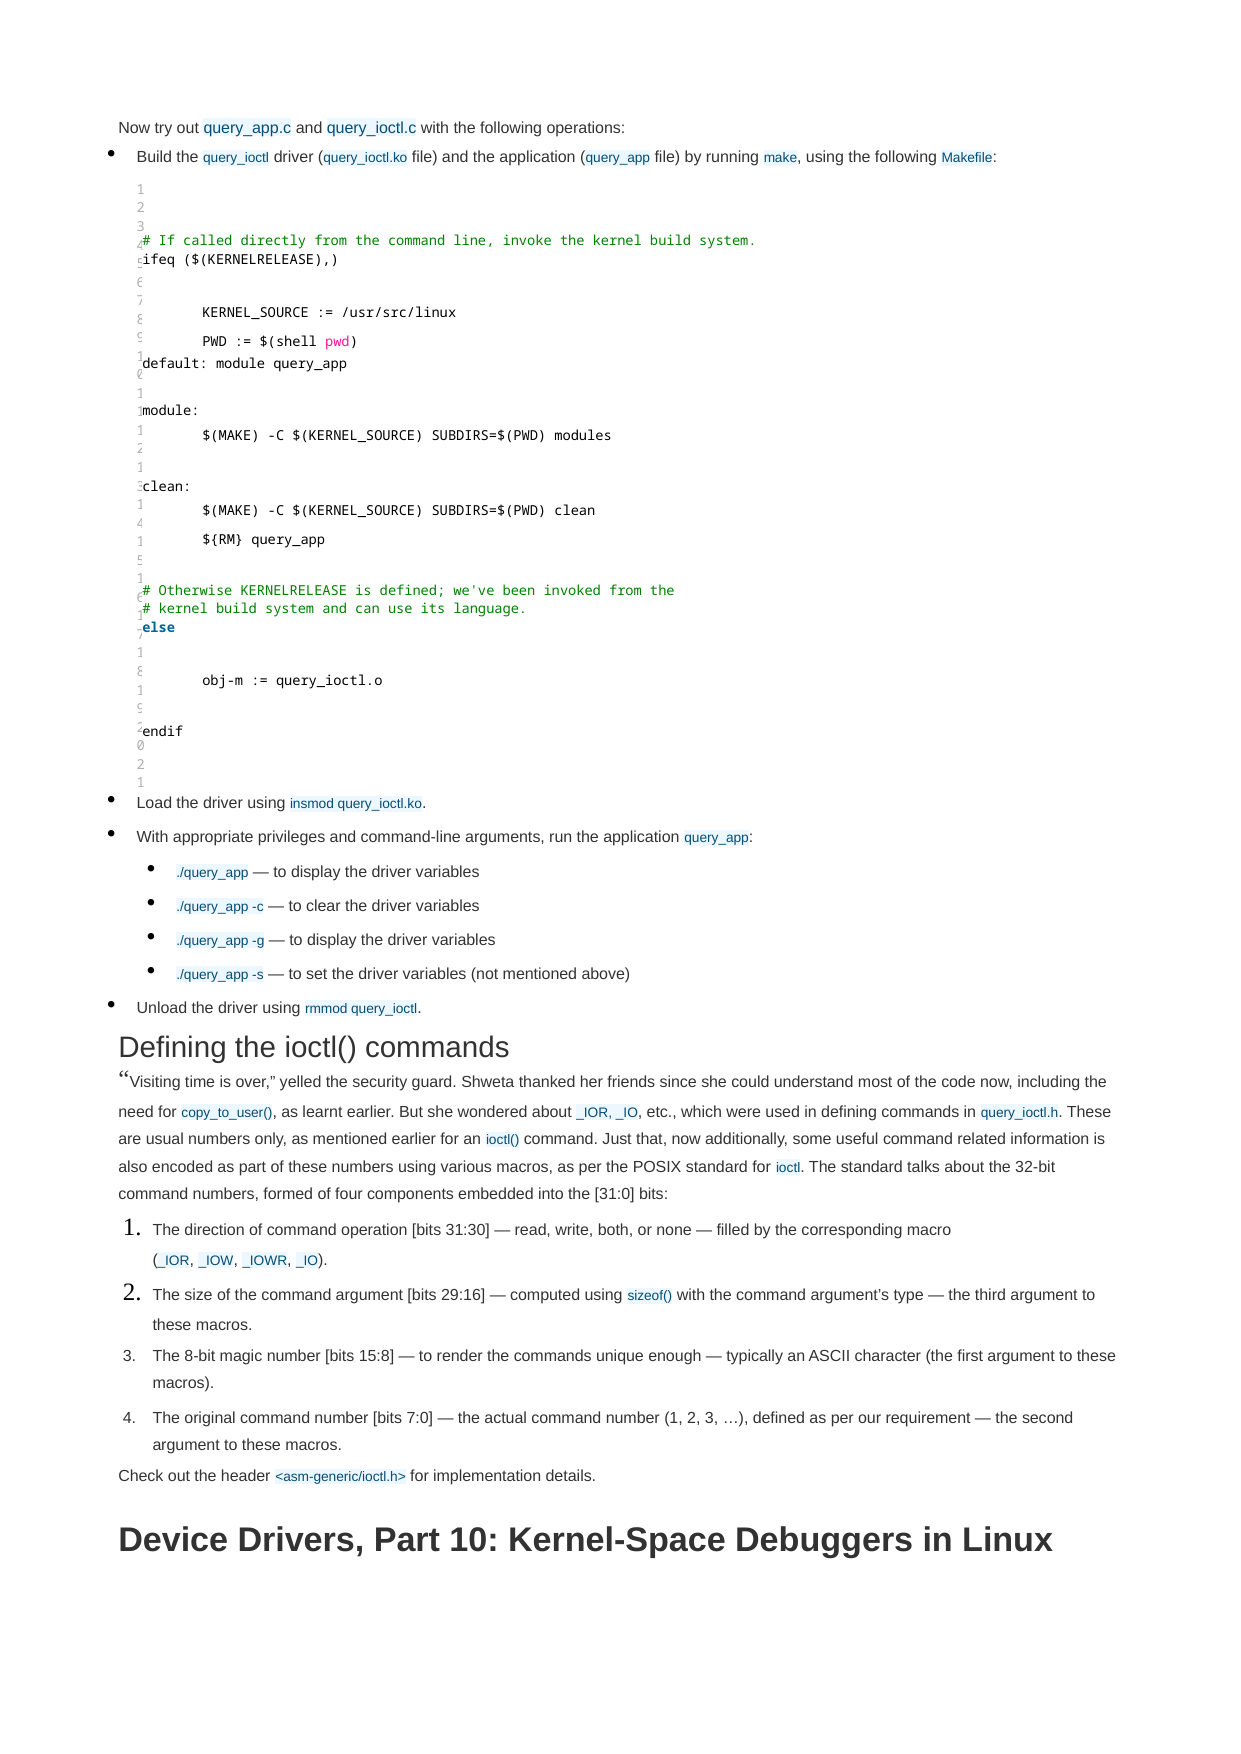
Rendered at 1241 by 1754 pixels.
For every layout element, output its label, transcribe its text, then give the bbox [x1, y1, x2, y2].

list ./query_app -g — to display the driver variables [147, 928, 1122, 951]
list The original command number [bits 7:0] — the actual command number (1, 2, 3, …), defined as per our requirement — the second argument to these macros. [123, 1408, 1122, 1454]
subtitle Defining the ioctl() commands [118, 1030, 1122, 1064]
list Build the query_ioctl driver (query_ioctl.ko file) and the application (query_app file) by running make, using the following Makefile: [118, 146, 1122, 168]
table_header # If called directly from the command line, invoke the kernel build system. ifeq ($(KERNELRELEASE),) KERNEL_SOURCE := /usr/src/linux PWD := $(shell pwd) default: module query_app module: $(MAKE) -C $(KERNEL_SOURCE) SUBDIRS=$(PWD) modules clean: $(MAKE) -C $(KERNEL_SOURCE) SUBDIRS=$(PWD) clean ${RM} query_app # Otherwise KERNELRELEASE is defined; we've been invoked from the # kernel build system and can use its language. else obj-m := query_ioctl.o endif [142, 180, 1240, 792]
text “Visiting time is over,” yelled the security guard. Shweta thanked her friends since she could understand most of the code now, including the need for copy_to_user(), as learnt earlier. But she wondered about _IOR, _IO, etc., which were used in defining commands in query_ioctl.h. These are usual numbers only, as mentioned earlier for an ioctl() command. Just that, now additionally, some useful command related information is also encoded as part of these numbers using various macros, as per the POSIX standard for ioctl. The standard talks about the 32-bit command numbers, formed of four components embedded into the [31:0] bits: [118, 1064, 1122, 1203]
subtitle Device Drivers, Part 10: Kernel-Space Debuggers in Linux [118, 1519, 1122, 1558]
text Check out the header <asm-generic/ioctl.h> for implementation details. [118, 1467, 1122, 1485]
list Load the driver using insmod query_ioctl.ko. [118, 792, 1122, 814]
list ./query_app — to display the driver variables [147, 860, 1122, 882]
list ./query_app -c — to clear the driver variables [147, 894, 1122, 916]
list The 8-bit magic number [bits 15:8] — to render the commands unique enough — typically an ASCII character (the first argument to these macros). [123, 1346, 1122, 1392]
list The direction of command operation [bits 31:30] — read, write, both, or none — filled by the corresponding macro (_IOR, _IOW, _IOWR, _IO). [123, 1212, 1122, 1268]
list Unload the driver using rmmod query_ioctl. [118, 996, 1122, 1019]
list ./query_app -s — to set the driver variables (not mentioned above) [147, 962, 1122, 984]
table_header 1 2 3 4 5 6 7 8 9 10 11 12 13 14 15 16 17 18 19 20 21 [136, 180, 142, 792]
list With appropriate privileges and command-line arguments, run the application query_app: [118, 826, 1122, 848]
list The size of the command argument [bits 29:16] — computed using sizeof() with the command argument’s type — the third argument to these macros. [123, 1277, 1122, 1334]
text Now try out query_app.c and query_ioctl.c with the following operations: [118, 118, 1122, 136]
